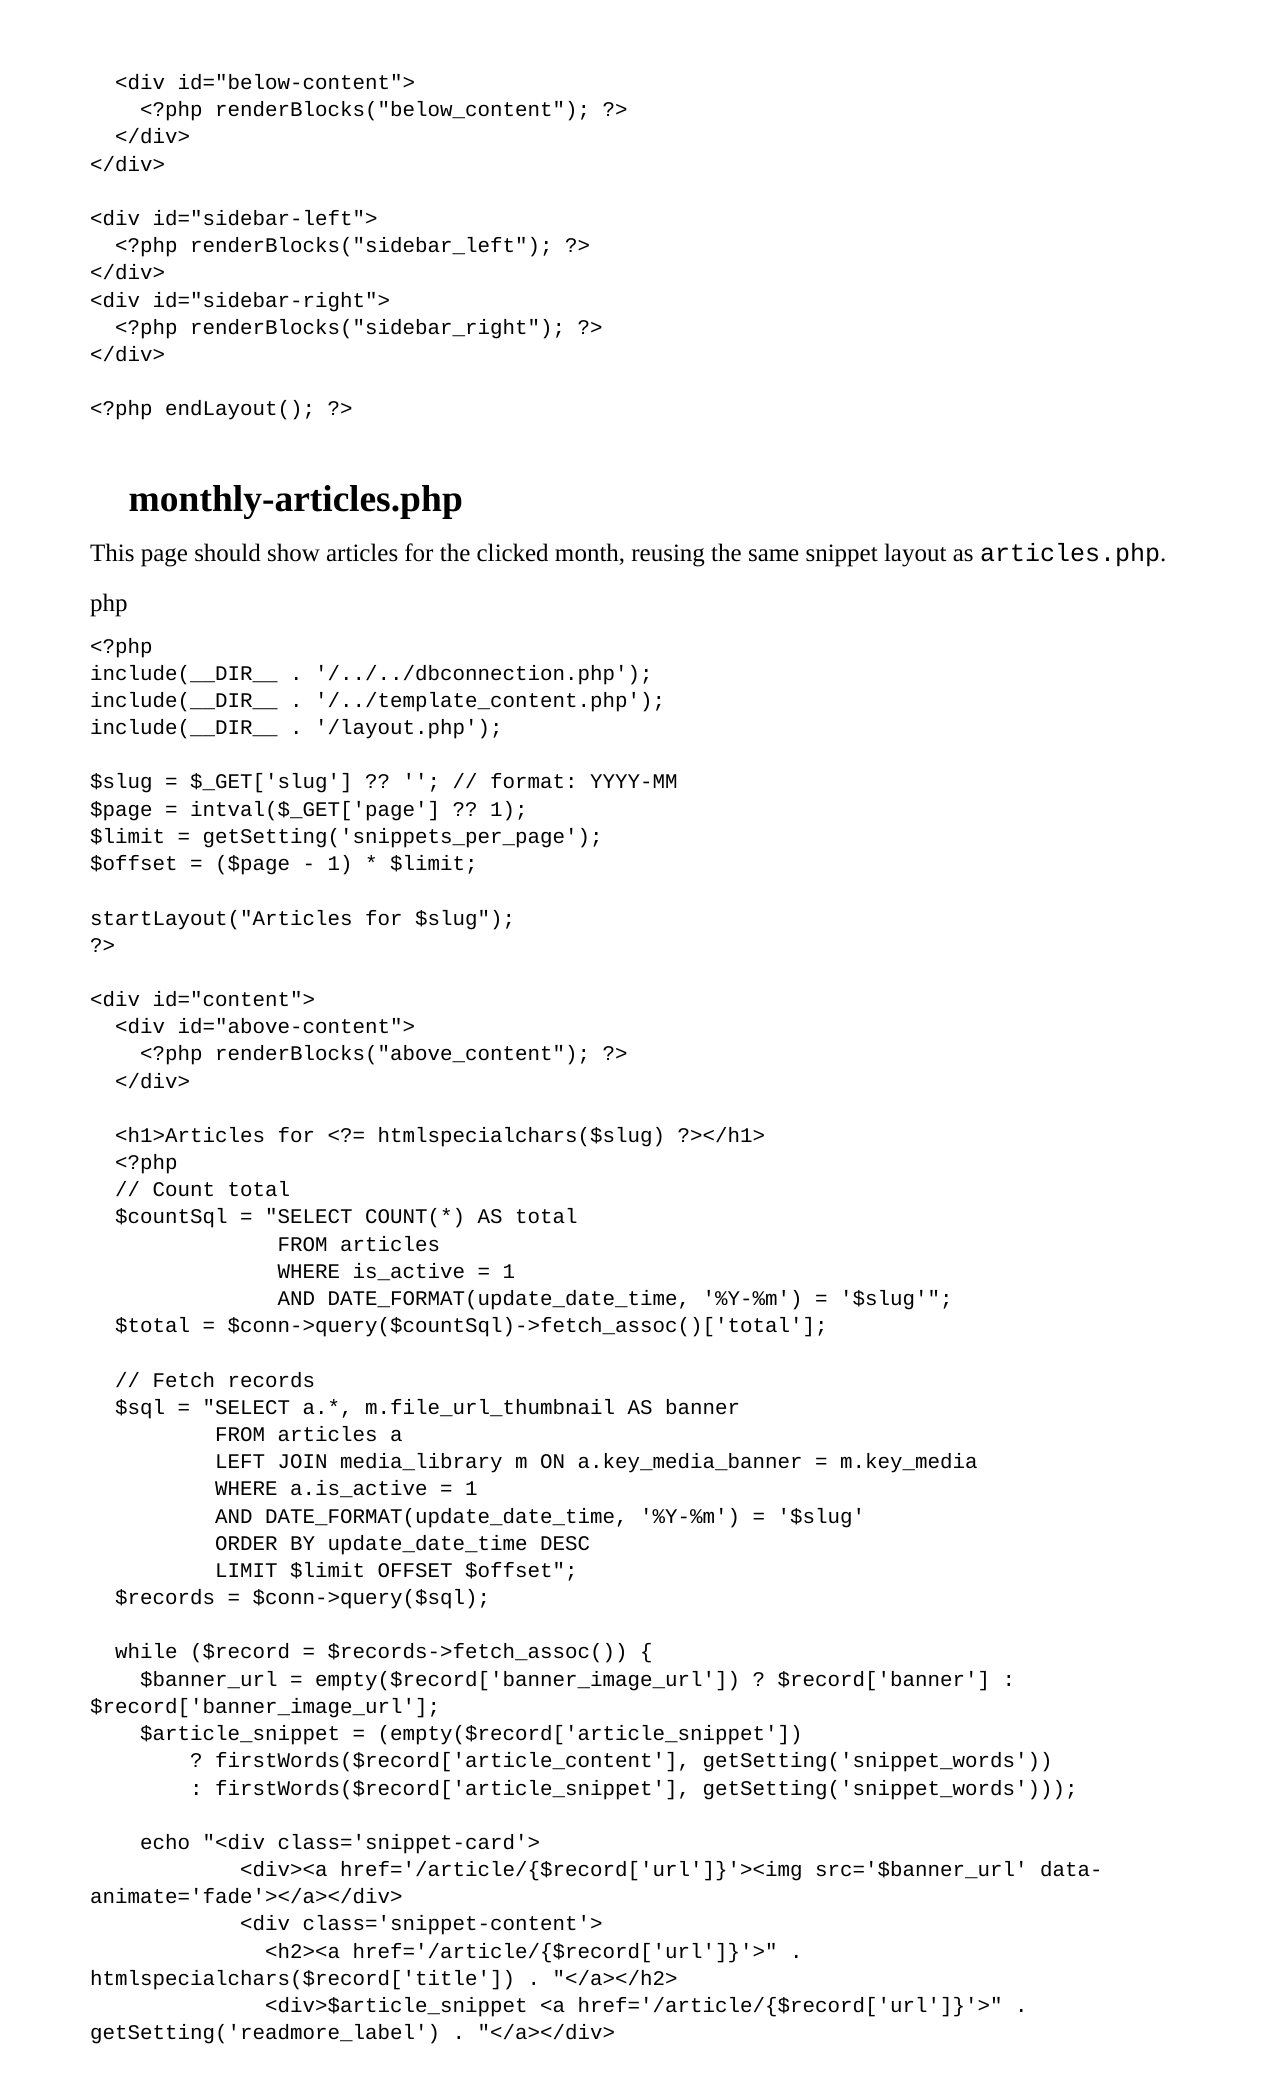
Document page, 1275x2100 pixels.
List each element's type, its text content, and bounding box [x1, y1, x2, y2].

text $slug = $_GET['slug'] ?? ''; // format: YYYY-MM [90, 772, 1230, 795]
text $records = $conn->query($sql); [90, 1587, 1230, 1611]
text FROM articles [90, 1234, 1230, 1257]
text while ($record = $records->fetch_assoc()) { [90, 1642, 1230, 1665]
text <?php renderBlocks("sidebar_left"); ?> [90, 235, 1230, 259]
text </div> [90, 344, 1230, 368]
text <?php [90, 1152, 1230, 1176]
text </div> [90, 127, 1230, 150]
text <?php renderBlocks("sidebar_right"); ?> [90, 317, 1230, 341]
text <div id="below-content"> [90, 72, 1230, 96]
text : firstWords($record['article_snippet'], getSetting('snippet_words'))); [90, 1777, 1230, 1801]
text LIMIT $limit OFFSET $offset"; [90, 1560, 1230, 1584]
text echo "<div class='snippet-card'> [90, 1832, 1230, 1856]
text </div> [90, 154, 1230, 177]
text <?php renderBlocks("above_content"); ?> [90, 1043, 1230, 1067]
text <h2><a href='/article/{$record['url']}'>" . htmlspecialchars($record['title']) . "</a></h2> [90, 1941, 1230, 1991]
text ORDER BY update_date_time DESC [90, 1533, 1230, 1556]
text $countSql = "SELECT COUNT(*) AS total [90, 1207, 1230, 1230]
text $total = $conn->query($countSql)->fetch_assoc()['total']; [90, 1315, 1230, 1339]
text <div>$article_snippet <a href='/article/{$record['url']}'>" . getSetting('readmore_label') . "</a></div> [90, 1995, 1230, 2046]
text <h1>Articles for <?= htmlspecialchars($slug) ?></h1> [90, 1125, 1230, 1149]
text ?> [90, 935, 1230, 958]
text <?php endLayout(); ?> [90, 398, 1230, 422]
text <?php renderBlocks("below_content"); ?> [90, 99, 1230, 123]
text LEFT JOIN media_library m ON a.key_media_banner = m.key_media [90, 1451, 1230, 1475]
text // Count total [90, 1179, 1230, 1203]
text $article_snippet = (empty($record['article_snippet']) [90, 1723, 1230, 1747]
text AND DATE_FORMAT(update_date_time, '%Y-%m') = '$slug' [90, 1506, 1230, 1529]
text FROM articles a [90, 1424, 1230, 1448]
text $sql = "SELECT a.*, m.file_url_thumbnail AS banner [90, 1397, 1230, 1421]
text include(__DIR__ . '/../../dbconnection.php'); [90, 663, 1230, 686]
text WHERE is_active = 1 [90, 1261, 1230, 1284]
text // Fetch records [90, 1370, 1230, 1393]
text startLayout("Articles for $slug"); [90, 907, 1230, 931]
text include(__DIR__ . '/../template_content.php'); [90, 690, 1230, 714]
text ? firstWords($record['article_content'], getSetting('snippet_words')) [90, 1750, 1230, 1774]
text This page should show articles for the clicked month, reusing the same snippet layout as articles.php. [90, 538, 1230, 569]
text php [90, 588, 1230, 617]
text include(__DIR__ . '/layout.php'); [90, 717, 1230, 741]
subtitle 📑 monthly-articles.php [90, 476, 1230, 519]
text <div><a href='/article/{$record['url']}'><img src='$banner_url' data-animate='fade'></a></div> [90, 1859, 1230, 1910]
text <div id="content"> [90, 989, 1230, 1013]
text </div> [90, 1071, 1230, 1094]
text <div class='snippet-content'> [90, 1913, 1230, 1937]
text </div> [90, 262, 1230, 286]
text $limit = getSetting('snippets_per_page'); [90, 826, 1230, 849]
text $offset = ($page - 1) * $limit; [90, 853, 1230, 877]
text <div id="sidebar-right"> [90, 290, 1230, 313]
text WHERE a.is_active = 1 [90, 1478, 1230, 1502]
text $page = intval($_GET['page'] ?? 1); [90, 799, 1230, 822]
text <div id="sidebar-left"> [90, 208, 1230, 232]
text <div id="above-content"> [90, 1016, 1230, 1040]
text <?php [90, 636, 1230, 659]
text $banner_url = empty($record['banner_image_url']) ? $record['banner'] : $record['banner_image_url']; [90, 1669, 1230, 1719]
text AND DATE_FORMAT(update_date_time, '%Y-%m') = '$slug'"; [90, 1288, 1230, 1312]
